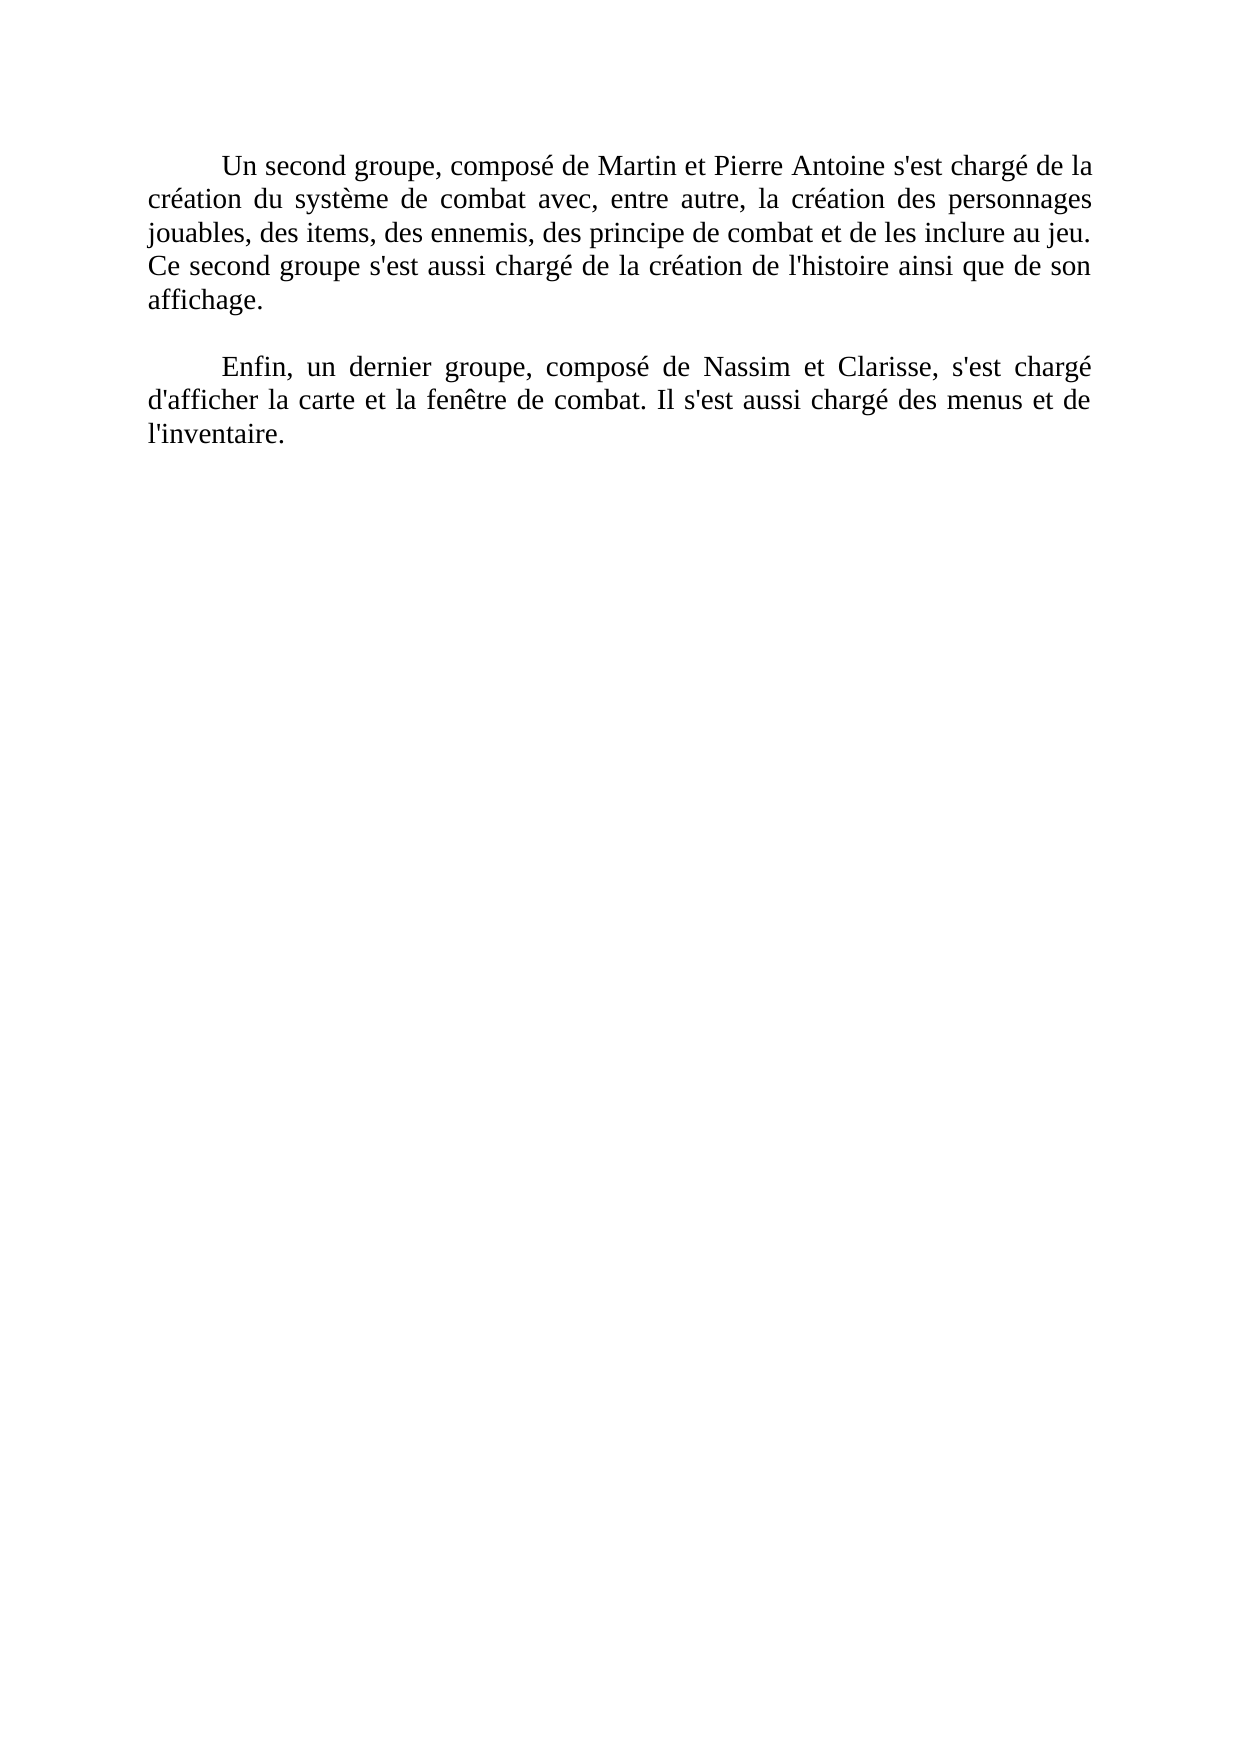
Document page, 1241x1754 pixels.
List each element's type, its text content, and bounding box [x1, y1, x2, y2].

text Enfin, un dernier groupe, composé de Nassim et Clarisse, s'est chargé d'afficher la carte et la fenêtre de combat. Il s'est aussi chargé des menus et de l'inventaire. [148, 349, 1093, 449]
text Un second groupe, composé de Martin et Pierre Antoine s'est chargé de la création du système de combat avec, entre autre, la création des personnages jouables, des items, des ennemis, des principe de combat et de les inclure au jeu. Ce second groupe s'est aussi chargé de la création de l'histoire ainsi que de son affichage. [148, 148, 1093, 315]
